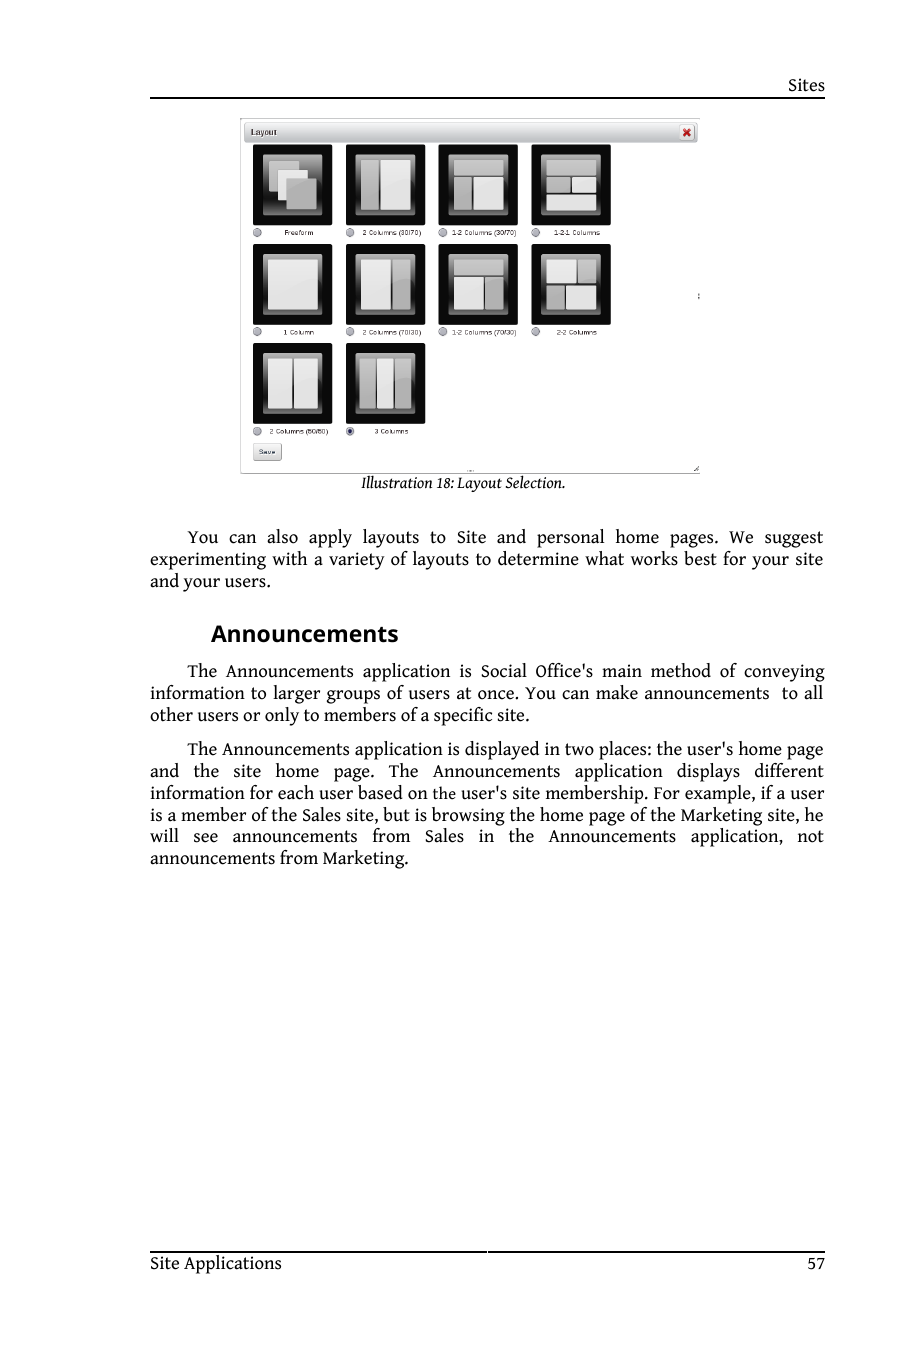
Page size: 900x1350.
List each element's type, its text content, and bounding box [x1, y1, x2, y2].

subtitle Announcements [205, 618, 825, 649]
text Illustration 18: Layout Selection. [234, 118, 694, 493]
text The Announcements application is displayed in two places: the user's home page and the site home page. The Announcements application displays different information for each user based on the user's site membership. For example, if a user is a member of the Sales site, but is browsing the home page of the Marketing site, he will see announcements from Sales in the Announcements application, not announcements from Marketing. [150, 739, 825, 870]
text You can also apply layouts to Site and personal home pages. We suggest experimenting with a variety of layouts to determine what works best for your site and your users. [150, 129, 825, 593]
text The Announcements application is Social Office's main method of conveying information to larger groups of users at once. You can make announcements to all other users or only to members of a specific site. [150, 661, 825, 727]
picture [240, 118, 700, 474]
